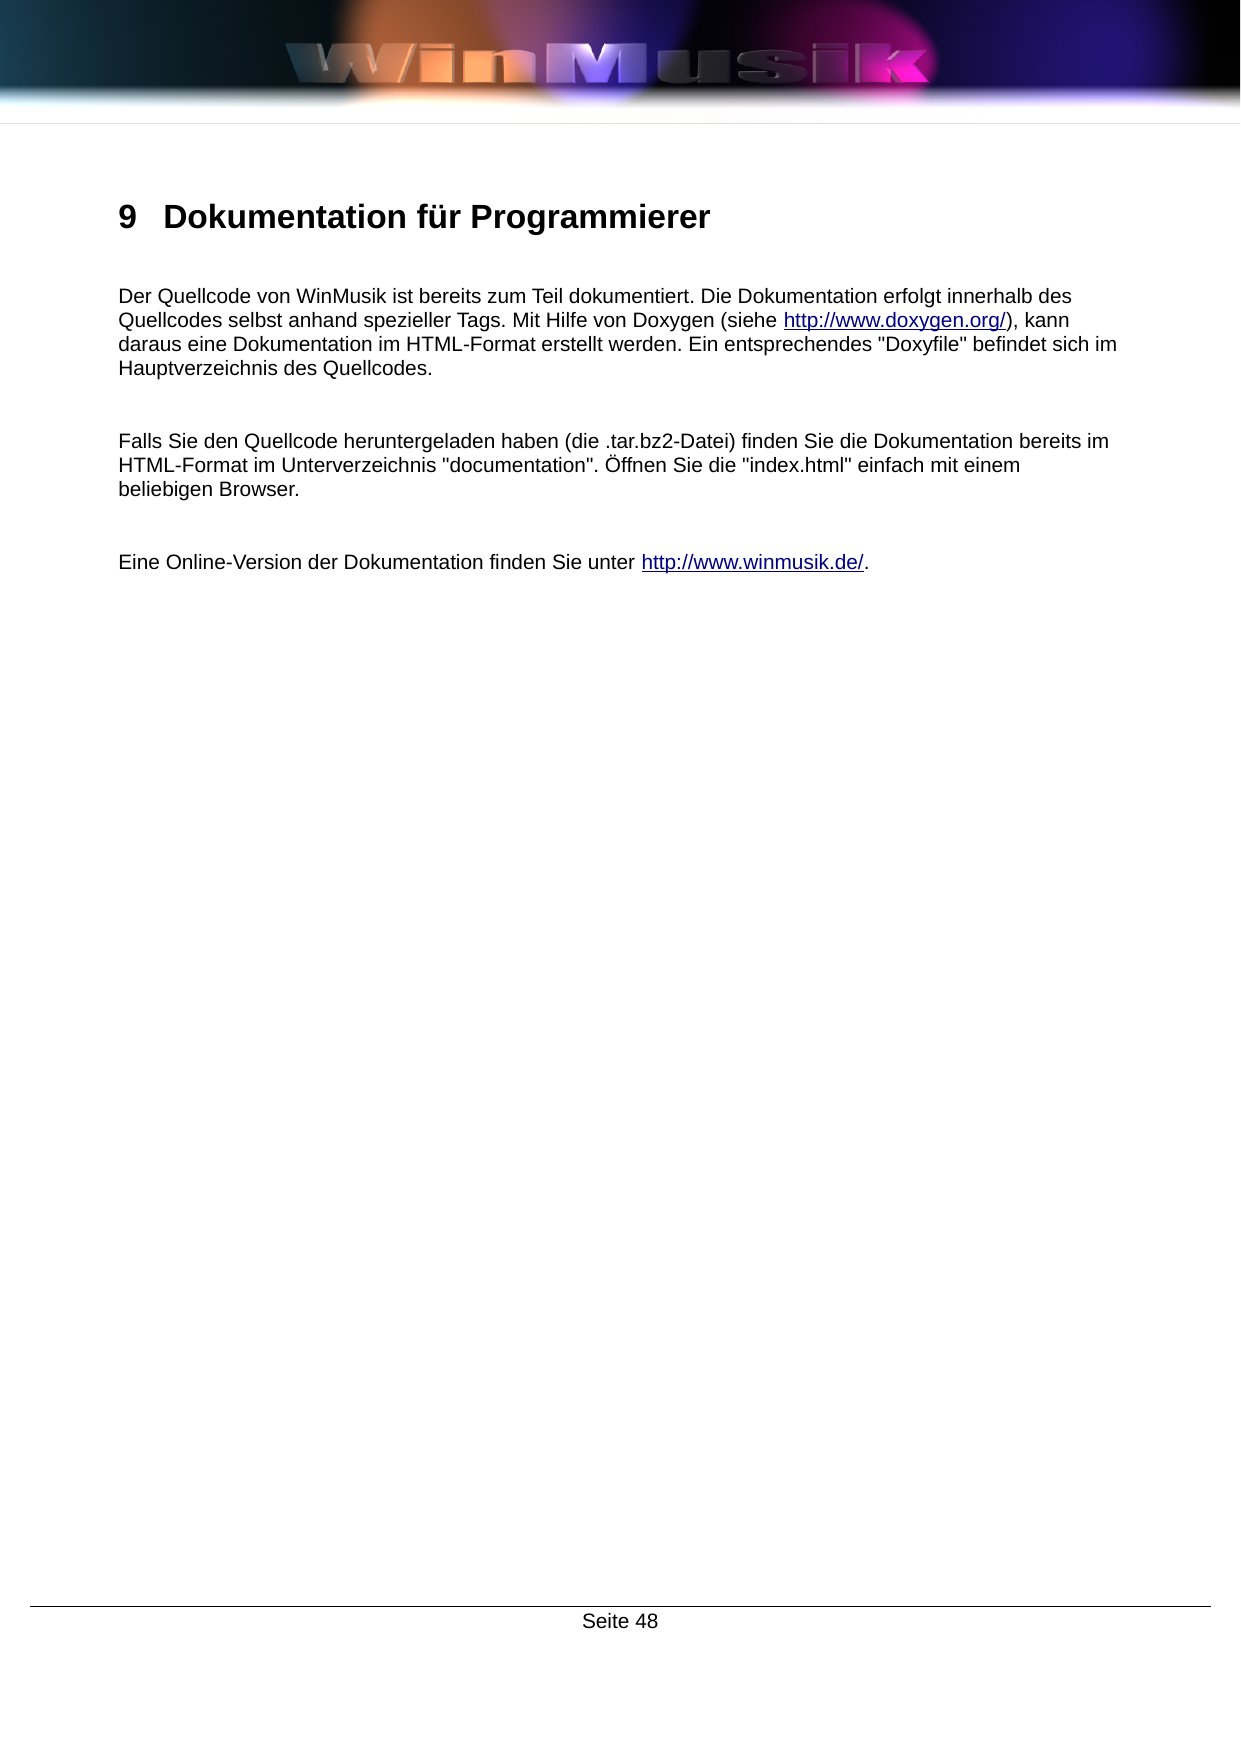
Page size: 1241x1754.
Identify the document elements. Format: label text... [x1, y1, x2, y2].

text Eine Online-Version der Dokumentation finden Sie unter http://www.winmusik.de/. [118, 550, 1122, 574]
text Falls Sie den Quellcode heruntergeladen haben (die .tar.bz2-Datei) finden Sie die Dokumentation bereits im HTML-Format im Unterverzeichnis "documentation". Öffnen Sie die "index.html" einfach mit einem beliebigen Browser. [118, 429, 1122, 501]
text Der Quellcode von WinMusik ist bereits zum Teil dokumentiert. Die Dokumentation erfolgt innerhalb des Quellcodes selbst anhand spezieller Tags. Mit Hilfe von Doxygen (siehe http://www.doxygen.org/), kann daraus eine Dokumentation im HTML-Format erstellt werden. Ein entsprechendes "Doxyfile" befindet sich im Hauptverzeichnis des Quellcodes. [118, 284, 1122, 380]
subtitle Dokumentation für Programmierer [118, 197, 1122, 235]
